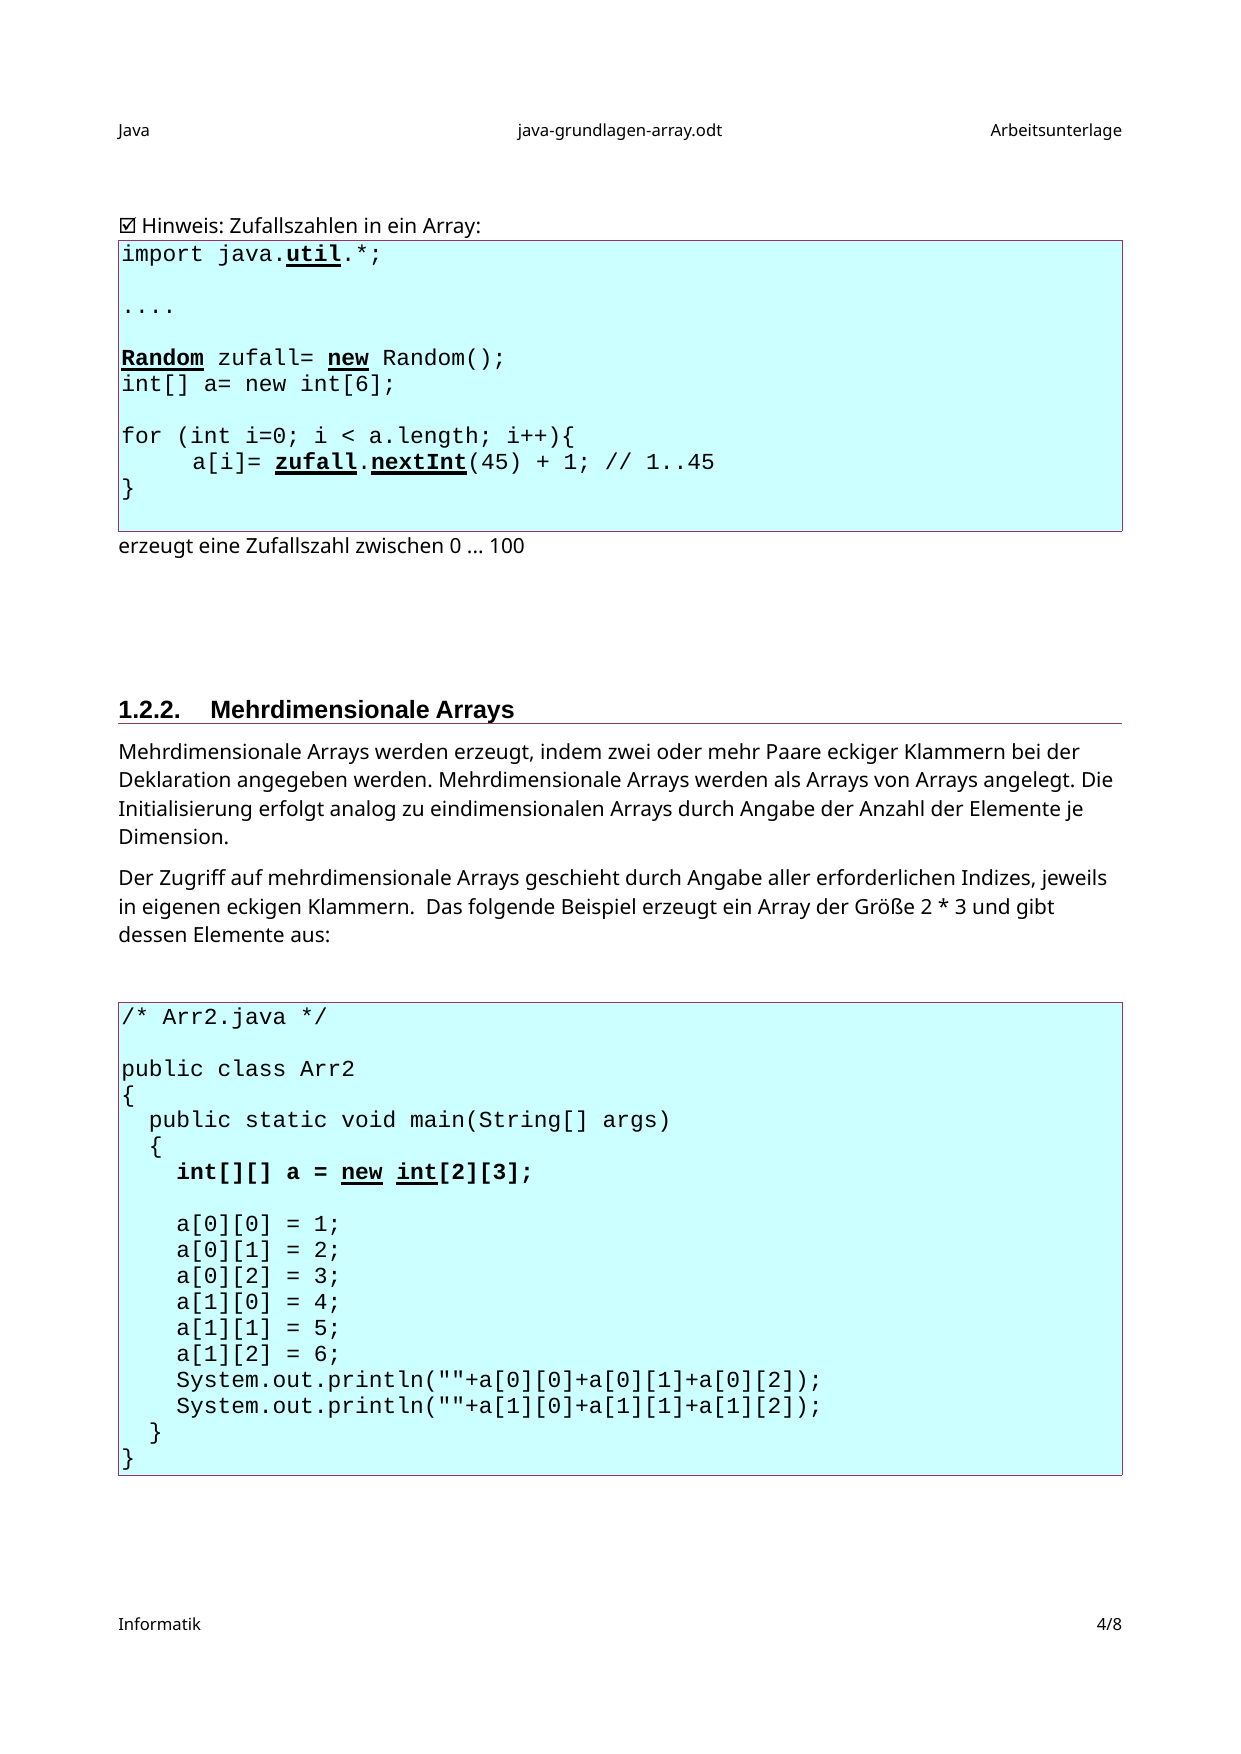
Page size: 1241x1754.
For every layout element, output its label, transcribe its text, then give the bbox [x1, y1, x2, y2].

text { [119, 1080, 1122, 1106]
text Mehrdimensionale Arrays werden erzeugt, indem zwei oder mehr Paare eckiger Klammern bei der Deklaration angegeben werden. Mehrdimensionale Arrays werden als Arrays von Arrays angelegt. Die Initialisierung erfolgt analog zu eindimensionalen Arrays durch Angabe der Anzahl der Elemente je Dimension. [118, 737, 1122, 851]
text } [119, 1443, 1122, 1475]
text public class Arr2 [119, 1054, 1122, 1080]
text a[i]= zufall.nextInt(45) + 1; // 1..45 [119, 447, 1122, 473]
text Der Zugriff auf mehrdimensionale Arrays geschieht durch Angabe aller erforderlichen Indizes, jeweils in eigenen eckigen Klammern. Das folgende Beispiel erzeugt ein Array der Größe 2 * 3 und gibt dessen Elemente aus: [118, 863, 1122, 949]
text int[][] a = new int[2][3]; [119, 1158, 1122, 1184]
list Hinweis: Zufallszahlen in ein Array: [118, 211, 1122, 240]
text for (int i=0; i < a.length; i++){ [119, 421, 1122, 447]
text import java.util.*; [119, 241, 1122, 266]
text public static void main(String[] args) [119, 1106, 1122, 1132]
text a[0][1] = 2; [119, 1236, 1122, 1261]
text } [119, 1417, 1122, 1443]
text int[] a= new int[6]; [119, 369, 1122, 395]
text a[0][0] = 1; [119, 1209, 1122, 1236]
text /* Arr2.java */ [119, 1003, 1122, 1028]
text { [119, 1132, 1122, 1158]
text } [119, 473, 1122, 499]
text .... [119, 292, 1122, 317]
text a[1][0] = 4; [119, 1287, 1122, 1313]
text System.out.println(""+a[0][0]+a[0][1]+a[0][2]); [119, 1365, 1122, 1391]
text Random zufall= new Random(); [119, 343, 1122, 369]
text a[0][2] = 3; [119, 1261, 1122, 1287]
text erzeugt eine Zufallszahl zwischen 0 ... 100 [118, 532, 1122, 559]
text a[1][2] = 6; [119, 1339, 1122, 1365]
text System.out.println(""+a[1][0]+a[1][1]+a[1][2]); [119, 1391, 1122, 1417]
subtitle Mehrdimensionale Arrays [118, 695, 1122, 723]
text a[1][1] = 5; [119, 1313, 1122, 1339]
